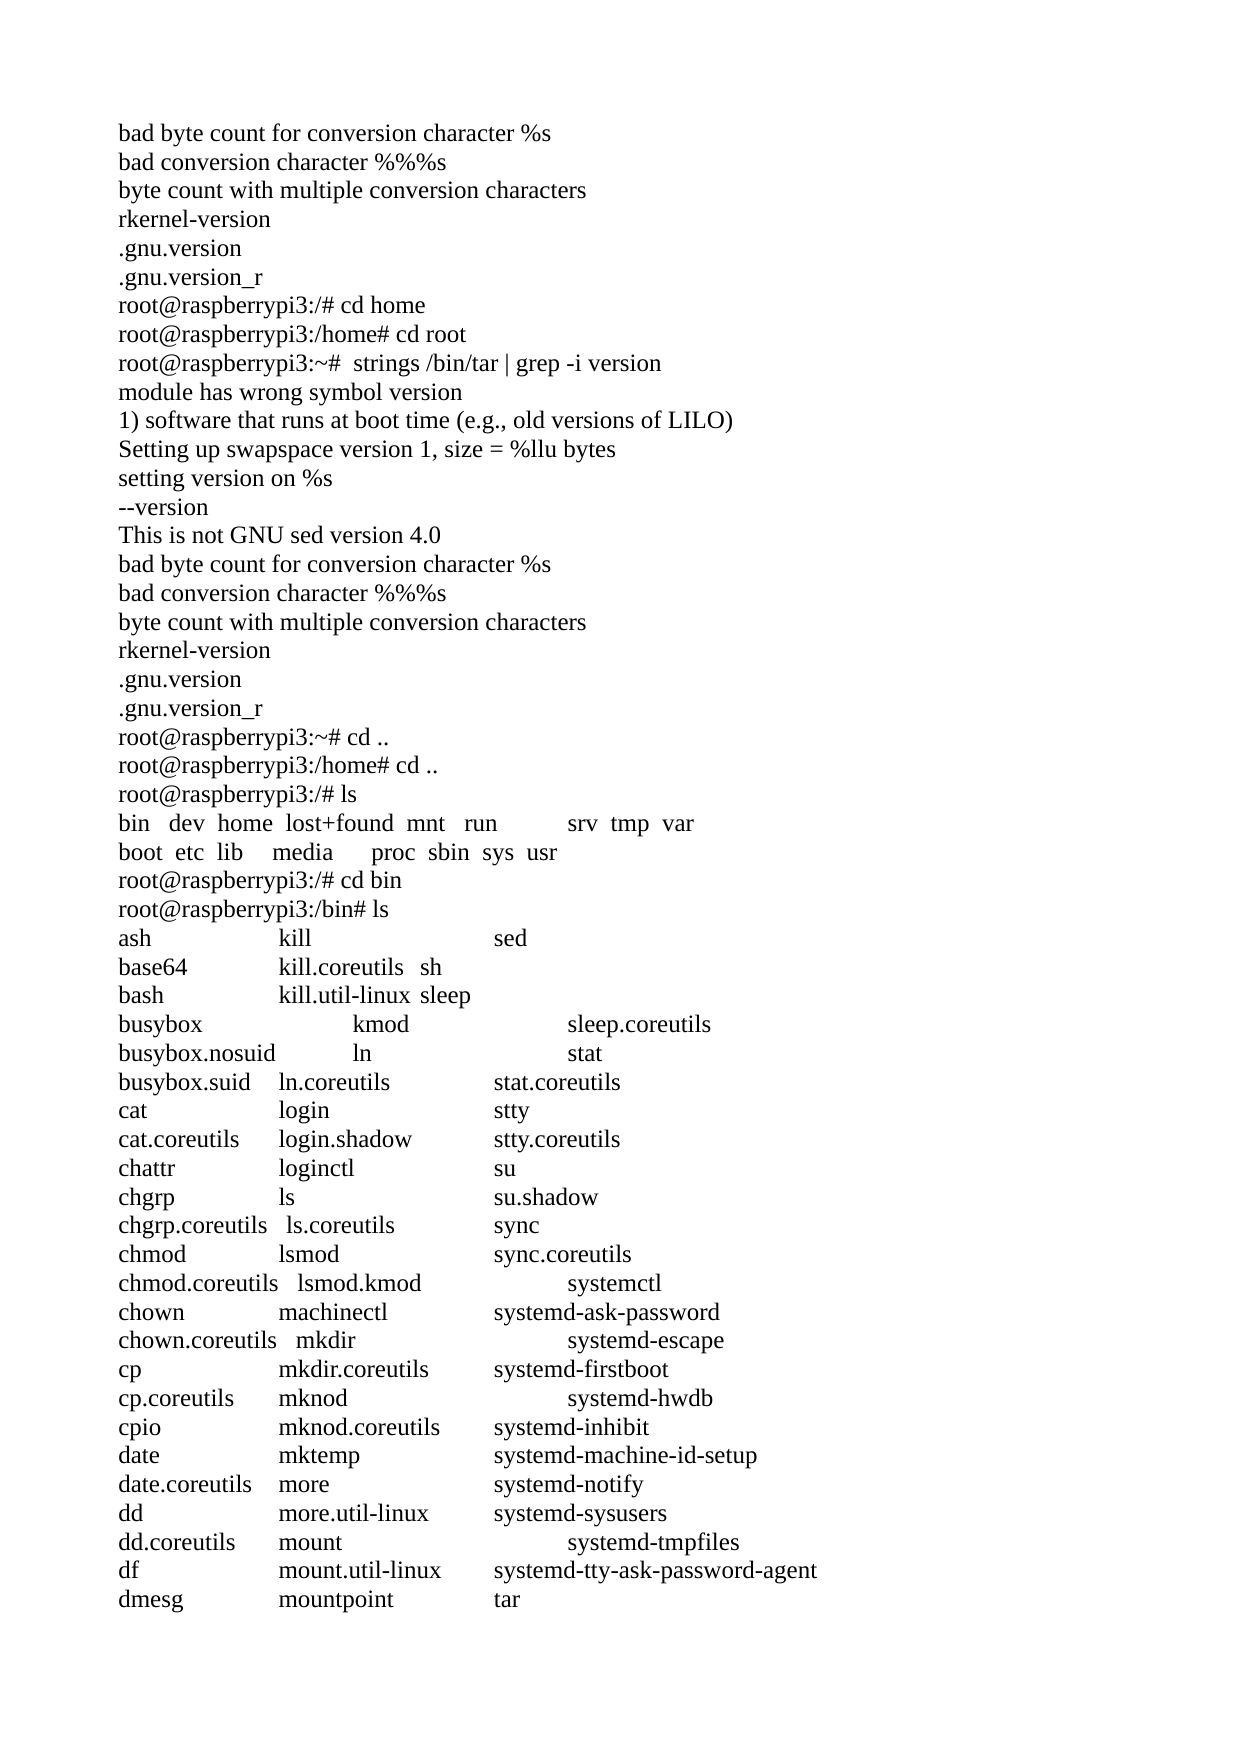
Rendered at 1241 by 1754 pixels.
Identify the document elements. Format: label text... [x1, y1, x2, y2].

text setting version on %s [118, 463, 1122, 492]
text cp.coreutils mknod systemd-hwdb [118, 1383, 1122, 1412]
text byte count with multiple conversion characters [118, 176, 1122, 204]
text ash kill sed [118, 923, 1122, 952]
text boot etc lib media proc sbin sys usr [118, 837, 1122, 866]
text dd more.util-linux systemd-sysusers [118, 1498, 1122, 1527]
text chown machinectl systemd-ask-password [118, 1297, 1122, 1326]
text df mount.util-linux systemd-tty-ask-password-agent [118, 1556, 1122, 1584]
text rkernel-version [118, 636, 1122, 664]
text bad byte count for conversion character %s [118, 118, 1122, 147]
text .gnu.version_r [118, 693, 1122, 722]
text module has wrong symbol version [118, 377, 1122, 406]
text root@raspberrypi3:/home# cd .. [118, 751, 1122, 779]
text dd.coreutils mount systemd-tmpfiles [118, 1527, 1122, 1556]
text root@raspberrypi3:/# cd bin [118, 866, 1122, 894]
text dmesg mountpoint tar [118, 1584, 1122, 1613]
text .gnu.version [118, 664, 1122, 693]
text .gnu.version [118, 233, 1122, 262]
text cpio mknod.coreutils systemd-inhibit [118, 1412, 1122, 1441]
text root@raspberrypi3:~# cd .. [118, 722, 1122, 751]
text root@raspberrypi3:/home# cd root [118, 319, 1122, 348]
text bash kill.util-linux sleep [118, 981, 1122, 1009]
text bad conversion character %%%s [118, 578, 1122, 607]
text bad byte count for conversion character %s [118, 549, 1122, 578]
text Setting up swapspace version 1, size = %llu bytes [118, 434, 1122, 463]
text busybox.suid ln.coreutils stat.coreutils [118, 1067, 1122, 1096]
text busybox kmod sleep.coreutils [118, 1009, 1122, 1038]
text cat login stty [118, 1096, 1122, 1124]
text chmod.coreutils lsmod.kmod systemctl [118, 1268, 1122, 1297]
text busybox.nosuid ln stat [118, 1038, 1122, 1067]
text cat.coreutils login.shadow stty.coreutils [118, 1124, 1122, 1153]
text root@raspberrypi3:/# ls [118, 779, 1122, 808]
text date mktemp systemd-machine-id-setup [118, 1441, 1122, 1469]
text date.coreutils more systemd-notify [118, 1469, 1122, 1498]
text chgrp.coreutils ls.coreutils sync [118, 1211, 1122, 1239]
text root@raspberrypi3:~# strings /bin/tar | grep -i version [118, 348, 1122, 377]
text bin dev home lost+found mnt run srv tmp var [118, 808, 1122, 837]
text chattr loginctl su [118, 1153, 1122, 1182]
text --version [118, 492, 1122, 521]
text rkernel-version [118, 204, 1122, 233]
text cp mkdir.coreutils systemd-firstboot [118, 1354, 1122, 1383]
text chown.coreutils mkdir systemd-escape [118, 1326, 1122, 1354]
text chmod lsmod sync.coreutils [118, 1239, 1122, 1268]
text 1) software that runs at boot time (e.g., old versions of LILO) [118, 406, 1122, 434]
text chgrp ls su.shadow [118, 1182, 1122, 1211]
text root@raspberrypi3:/# cd home [118, 291, 1122, 319]
text bad conversion character %%%s [118, 147, 1122, 176]
text This is not GNU sed version 4.0 [118, 521, 1122, 549]
text byte count with multiple conversion characters [118, 607, 1122, 636]
text .gnu.version_r [118, 262, 1122, 291]
text root@raspberrypi3:/bin# ls [118, 894, 1122, 923]
text base64 kill.coreutils sh [118, 952, 1122, 981]
